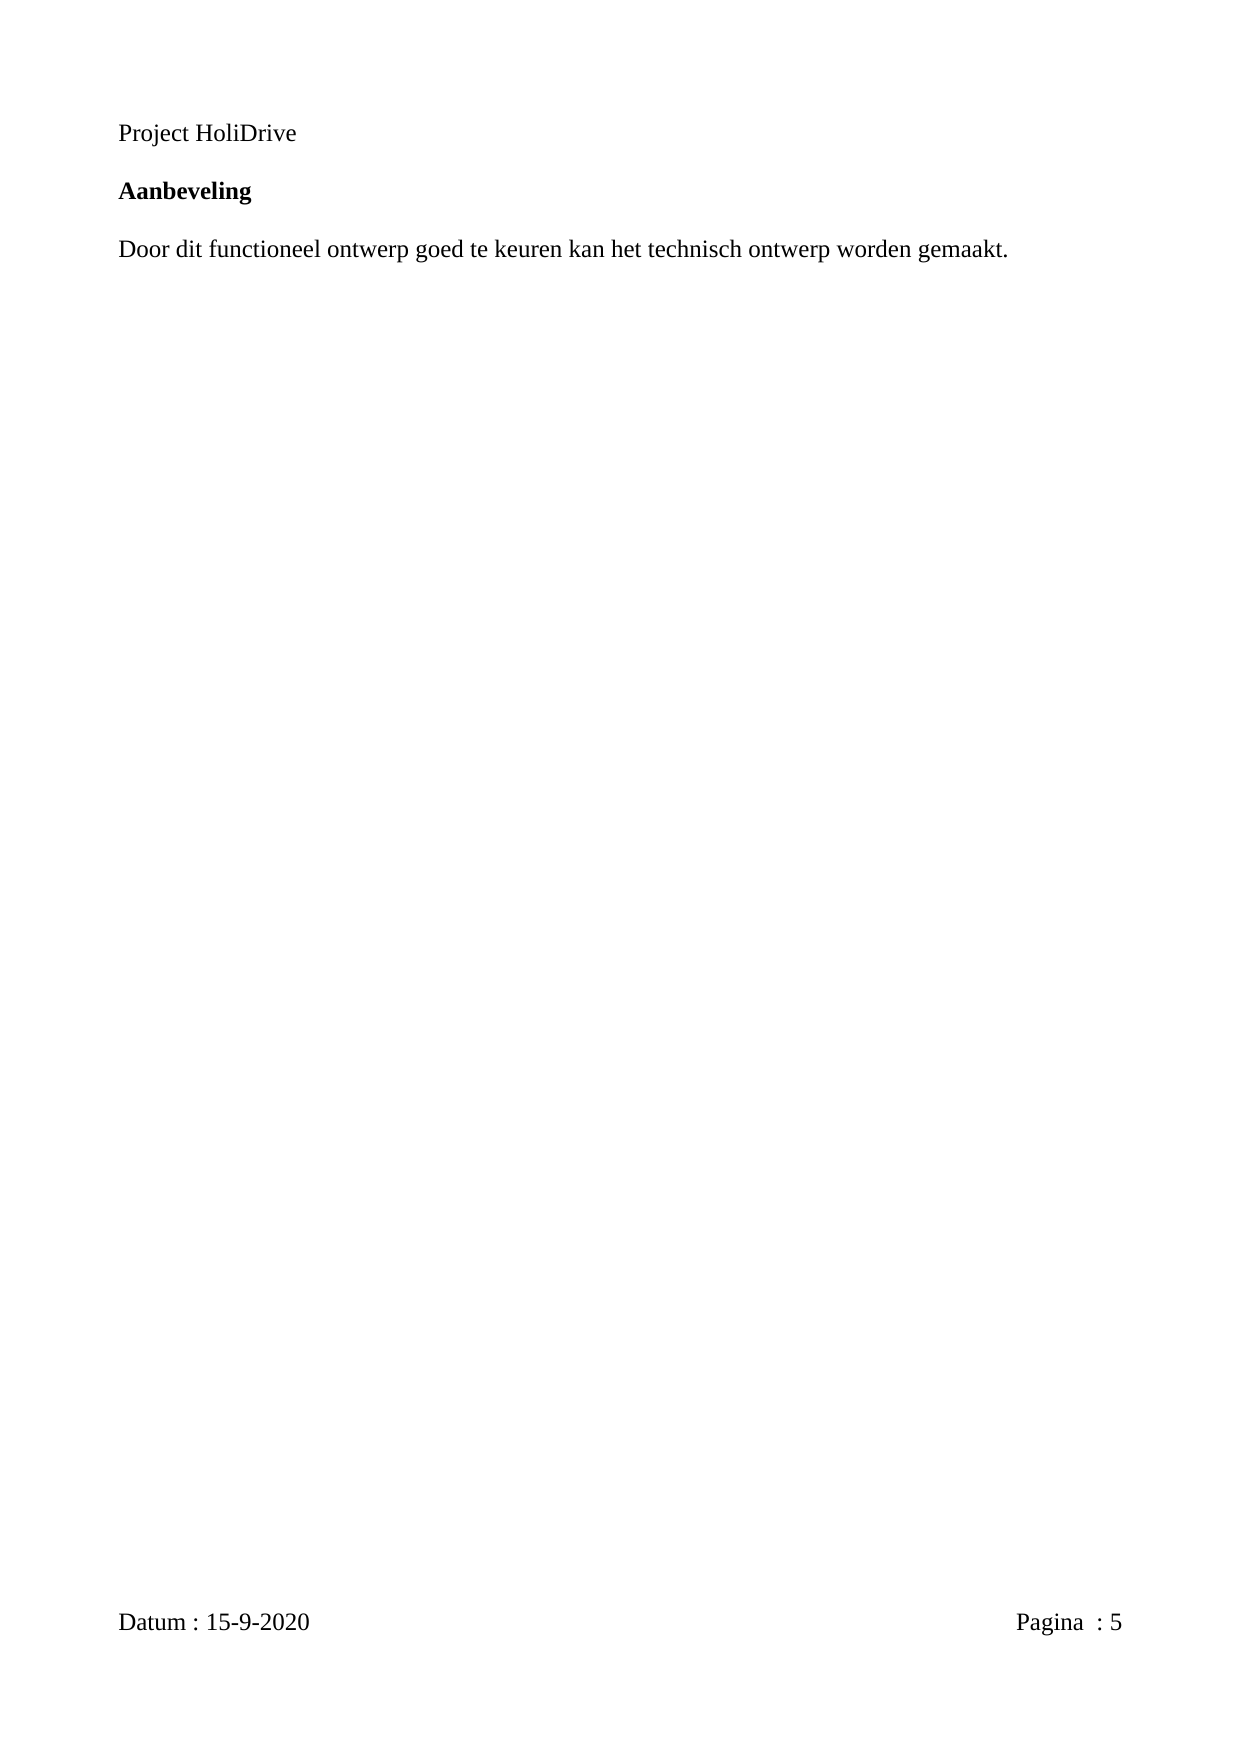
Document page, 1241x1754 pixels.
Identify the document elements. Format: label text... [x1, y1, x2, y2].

text Aanbeveling [118, 176, 1122, 205]
text Door dit functioneel ontwerp goed te keuren kan het technisch ontwerp worden gemaakt. [118, 234, 1122, 263]
